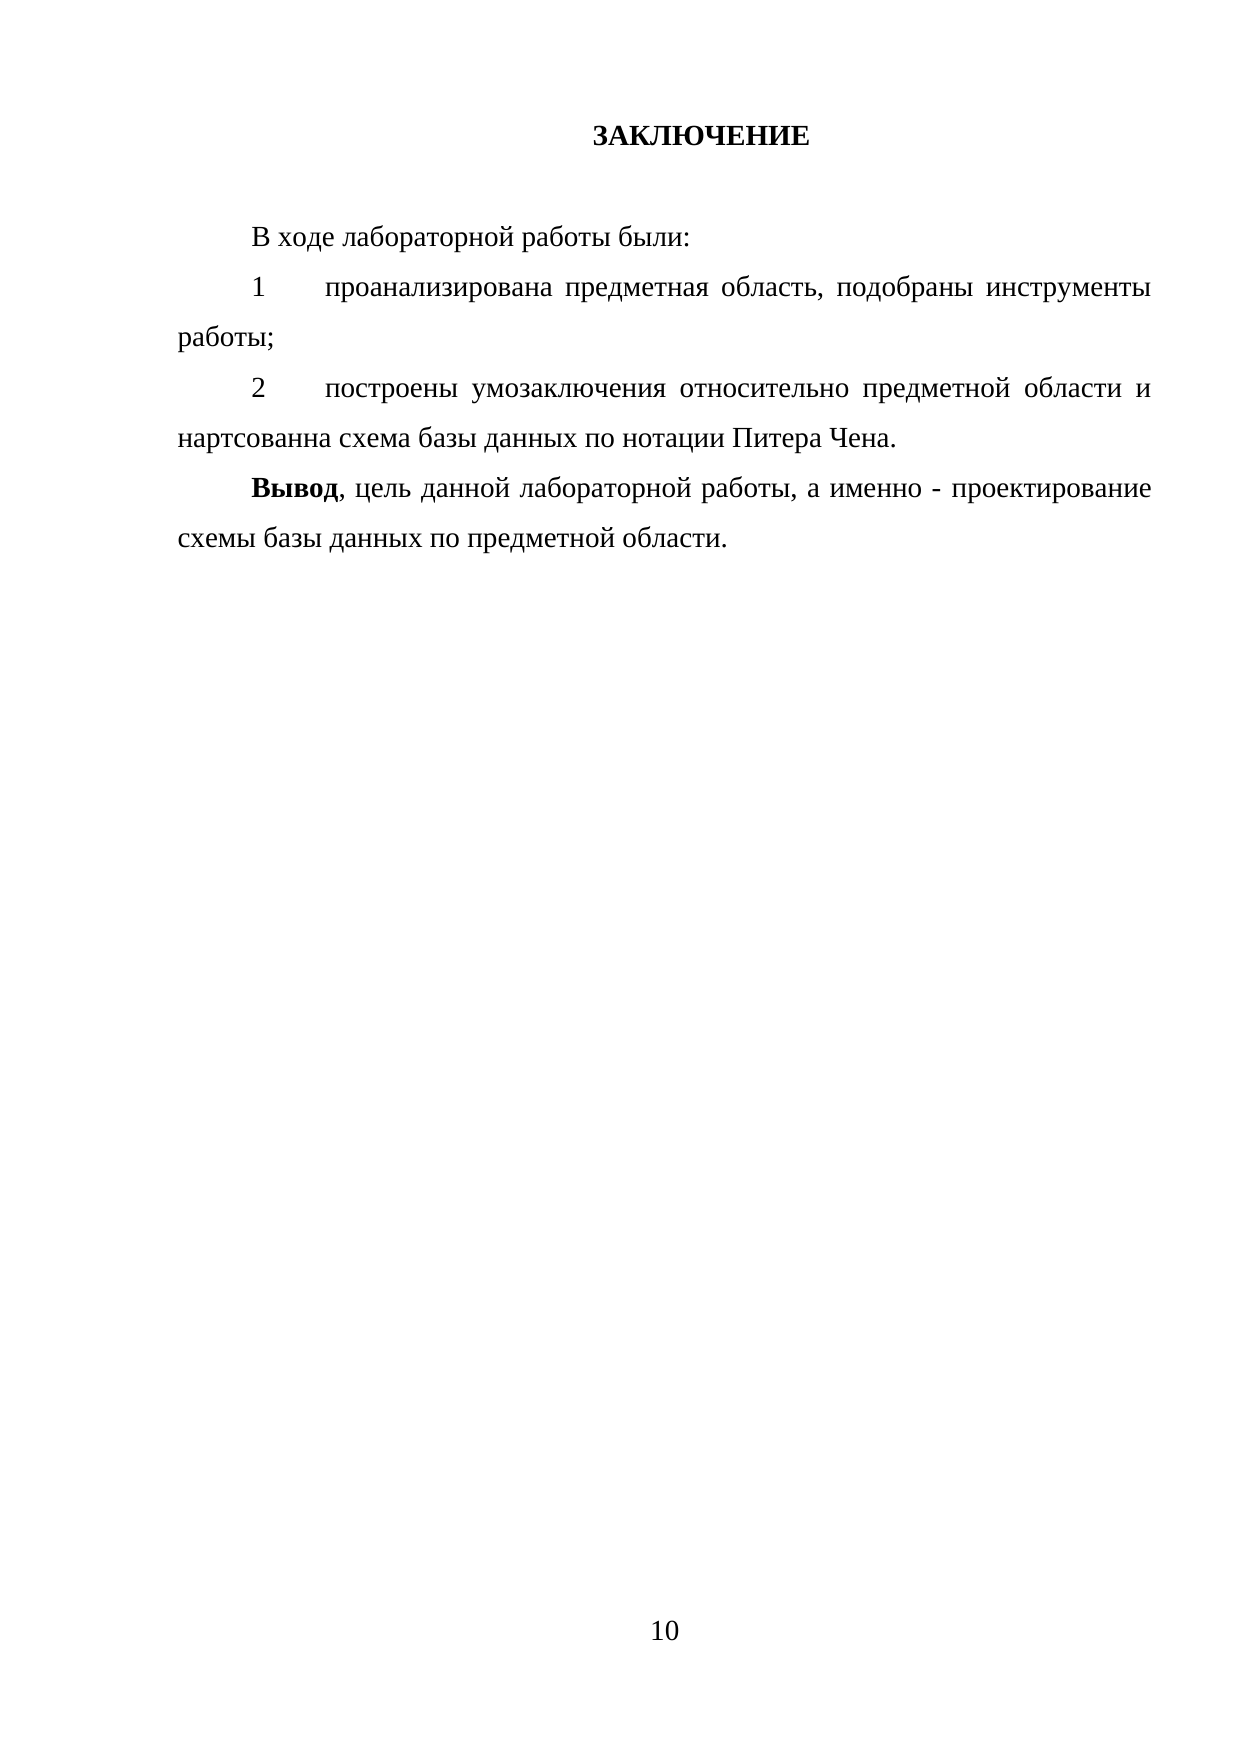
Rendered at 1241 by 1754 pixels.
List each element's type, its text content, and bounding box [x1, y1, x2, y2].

list проанализирована предметная область, подобраны инструменты работы; [177, 269, 1152, 353]
subtitle ЗАКЛЮЧЕНИЕ [177, 118, 1152, 152]
list построены умозаключения относительно предметной области и нартсованна схема базы данных по нотации Питера Чена. [177, 370, 1152, 453]
list Вывод, цель данной лабораторной работы, а именно - проектирование схемы базы данных по предметной области. [177, 470, 1152, 554]
subtitle В ходе лабораторной работы были: [177, 219, 1152, 252]
